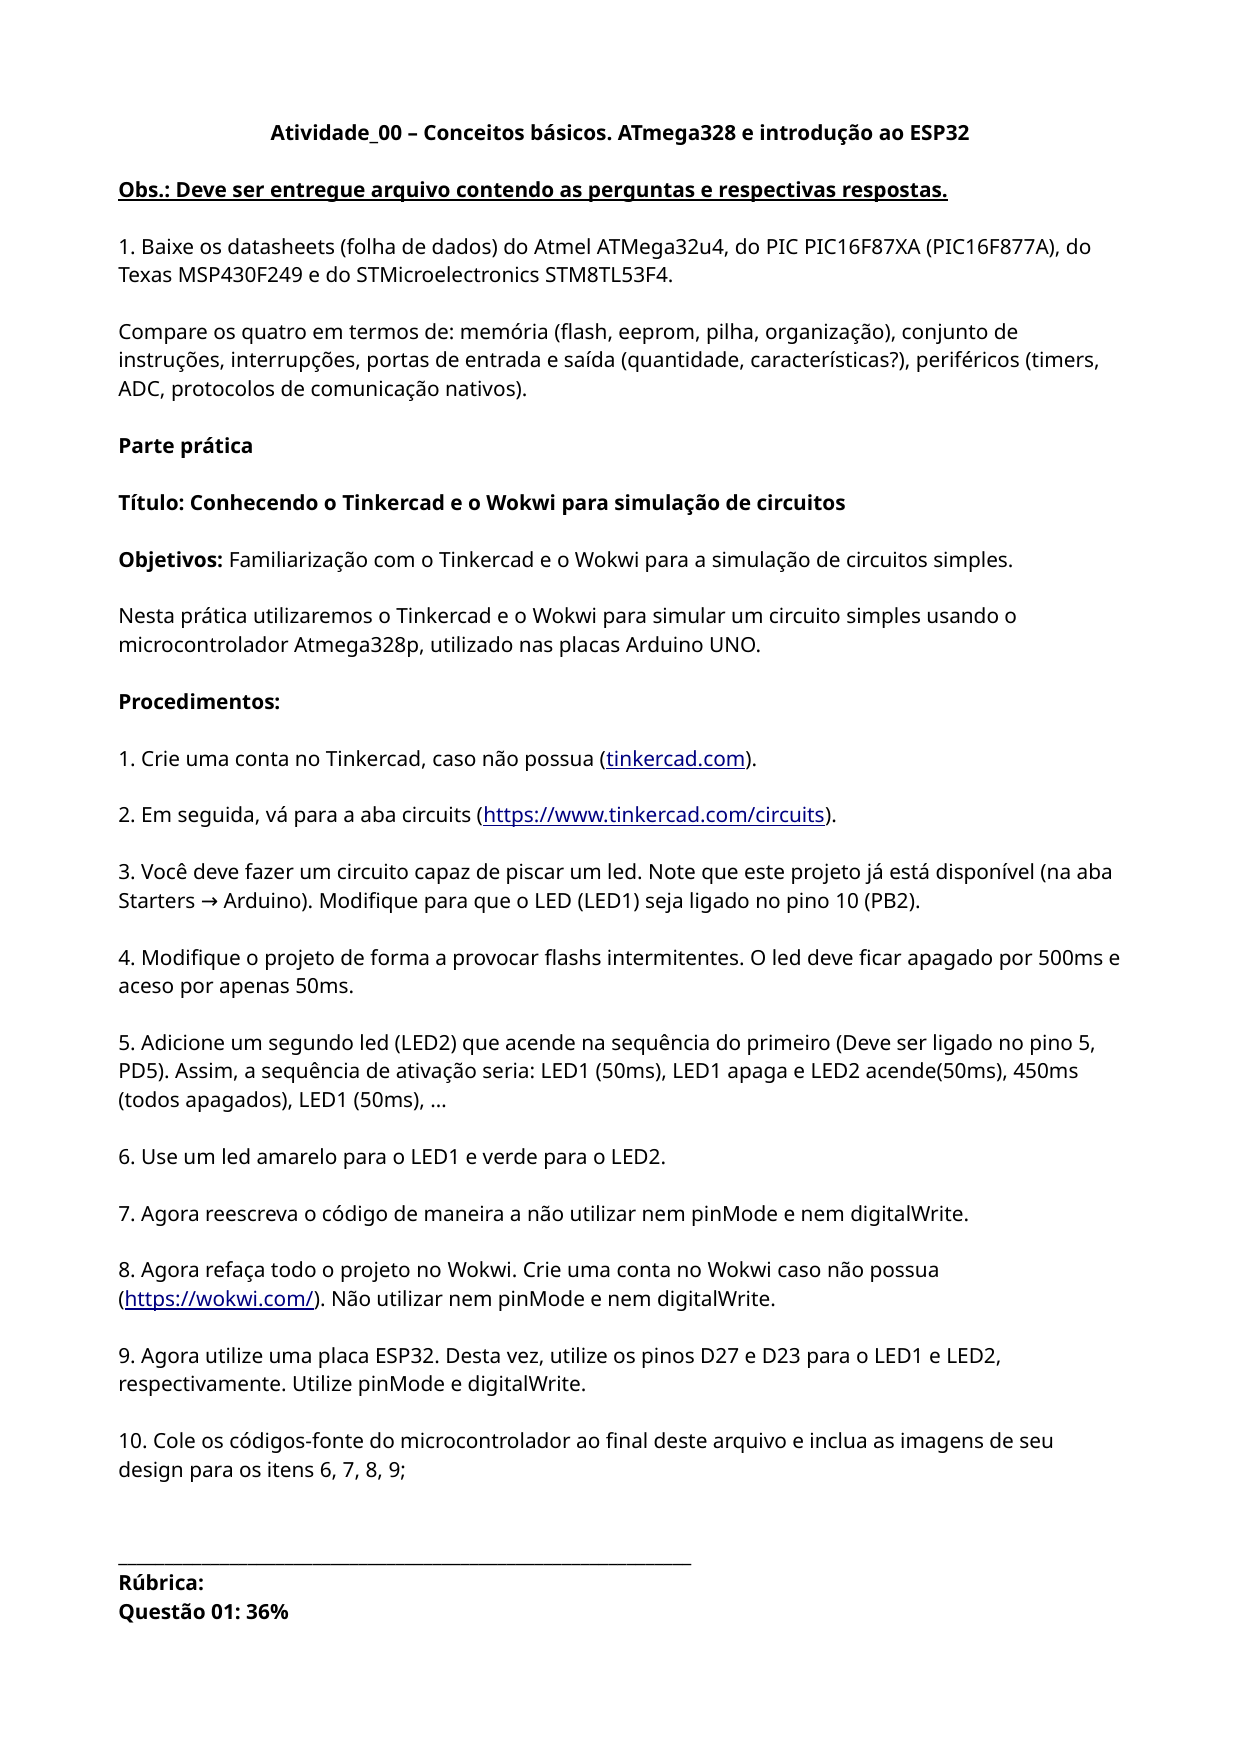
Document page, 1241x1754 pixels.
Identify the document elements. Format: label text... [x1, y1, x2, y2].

text 7. Agora reescreva o código de maneira a não utilizar nem pinMode e nem digitalWrite. [118, 1199, 1122, 1227]
text ______________________________________________________________ [118, 1540, 1122, 1568]
text 3. Você deve fazer um circuito capaz de piscar um led. Note que este projeto já está disponível (na aba Starters → Arduino). Modifique para que o LED (LED1) seja ligado no pino 10 (PB2). [118, 857, 1122, 914]
text Questão 01: 36% [118, 1597, 1122, 1625]
text Compare os quatro em termos de: memória (flash, eeprom, pilha, organização), conjunto de instruções, interrupções, portas de entrada e saída (quantidade, características?), periféricos (timers, ADC, protocolos de comunicação nativos). [118, 317, 1122, 402]
text 1. Baixe os datasheets (folha de dados) do Atmel ATMega32u4, do PIC PIC16F87XA (PIC16F877A), do Texas MSP430F249 e do STMicroelectronics STM8TL53F4. [118, 232, 1122, 289]
text 10. Cole os códigos-fonte do microcontrolador ao final deste arquivo e inclua as imagens de seu design para os itens 6, 7, 8, 9; [118, 1426, 1122, 1483]
text Rúbrica: [118, 1568, 1122, 1597]
text 9. Agora utilize uma placa ESP32. Desta vez, utilize os pinos D27 e D23 para o LED1 e LED2, respectivamente. Utilize pinMode e digitalWrite. [118, 1341, 1122, 1398]
text Título: Conhecendo o Tinkercad e o Wokwi para simulação de circuitos [118, 488, 1122, 516]
text Nesta prática utilizaremos o Tinkercad e o Wokwi para simular um circuito simples usando o microcontrolador Atmega328p, utilizado nas placas Arduino UNO. [118, 602, 1122, 658]
text 5. Adicione um segundo led (LED2) que acende na sequência do primeiro (Deve ser ligado no pino 5, PD5). Assim, a sequência de ativação seria: LED1 (50ms), LED1 apaga e LED2 acende(50ms), 450ms (todos apagados), LED1 (50ms), … [118, 1028, 1122, 1113]
text Obs.: Deve ser entregue arquivo contendo as perguntas e respectivas respostas. [118, 175, 1122, 203]
text Atividade_00 – Conceitos básicos. ATmega328 e introdução ao ESP32 [118, 118, 1122, 147]
text 4. Modifique o projeto de forma a provocar flashs intermitentes. O led deve ficar apagado por 500ms e aceso por apenas 50ms. [118, 943, 1122, 1000]
text Objetivos: Familiarização com o Tinkercad e o Wokwi para a simulação de circuitos simples. [118, 545, 1122, 573]
text 2. Em seguida, vá para a aba circuits (https://www.tinkercad.com/circuits). [118, 801, 1122, 829]
text 6. Use um led amarelo para o LED1 e verde para o LED2. [118, 1142, 1122, 1170]
text 1. Crie uma conta no Tinkercad, caso não possua (tinkercad.com). [118, 744, 1122, 772]
text Procedimentos: [118, 687, 1122, 715]
text Parte prática [118, 431, 1122, 459]
text 8. Agora refaça todo o projeto no Wokwi. Crie uma conta no Wokwi caso não possua (https://wokwi.com/). Não utilizar nem pinMode e nem digitalWrite. [118, 1256, 1122, 1312]
